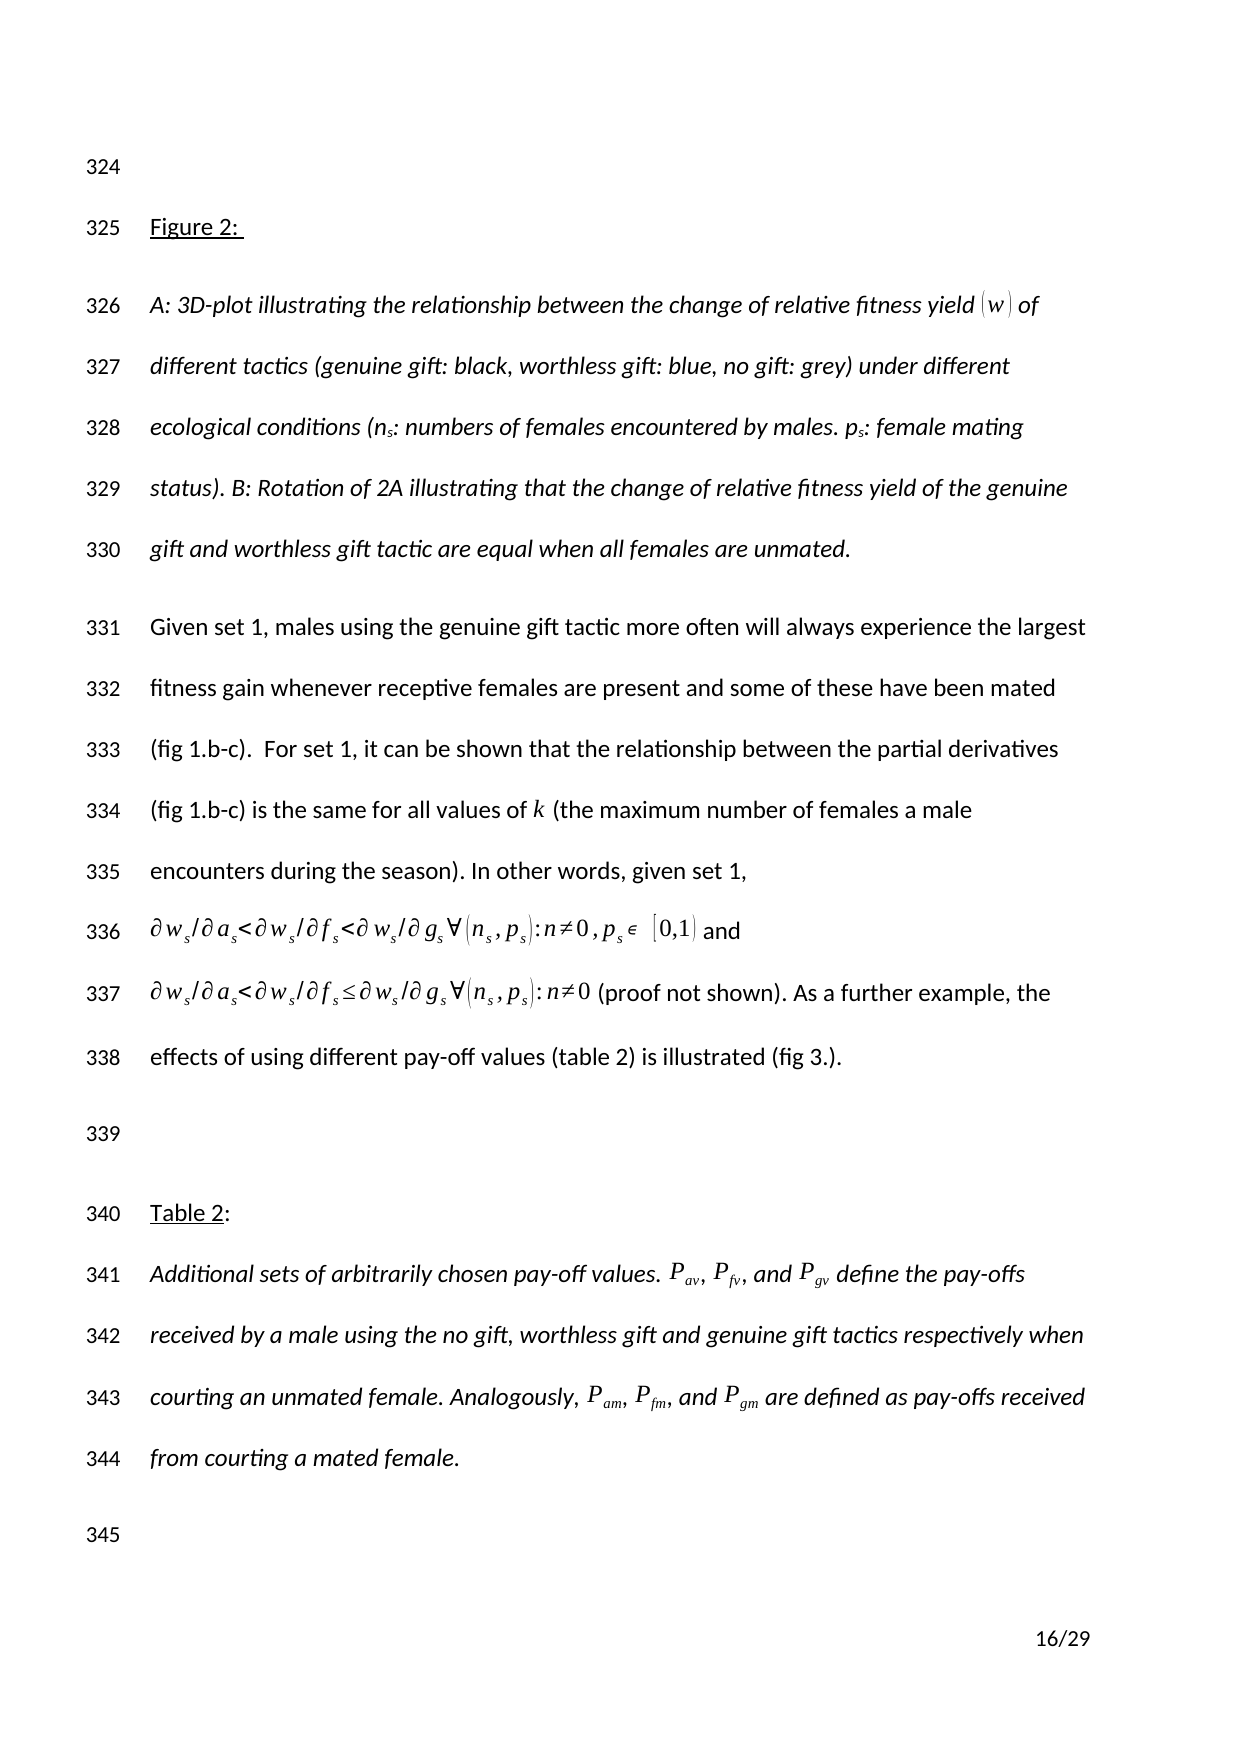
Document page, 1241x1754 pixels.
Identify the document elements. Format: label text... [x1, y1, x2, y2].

text A: 3D-plot illustrating the relationship between the change of relative fitness yield of different tactics (genuine gift: black, worthless gift: blue, no gift: grey) under different ecological conditions (ns: numbers of females encountered by males. ps: female mating status). B: Rotation of 2A illustrating that the change of relative fitness yield of the genuine gift and worthless gift tactic are equal when all females are unmated. [150, 289, 1090, 563]
text Table 2: Additional sets of arbitrarily chosen pay-off values. , , and define the pay-offs received by a male using the no gift, worthless gift and genuine gift tactics respectively when courting an unmated female. Analogously, , , and are defined as pay-offs received from courting a mated female. [150, 1197, 1090, 1473]
text Given set 1, males using the genuine gift tactic more often will always experience the largest fitness gain whenever receptive females are present and some of these have been mated (fig 1.b-c). For set 1, it can be shown that the relationship between the partial derivatives (fig 1.b-c) is the same for all values of (the maximum number of females a male encounters during the season). In other words, given set 1, and (proof not shown). As a further example, the effects of using different pay-off values (table 2) is illustrated (fig 3.). [150, 611, 1090, 1072]
text Figure 2: [150, 150, 1090, 242]
